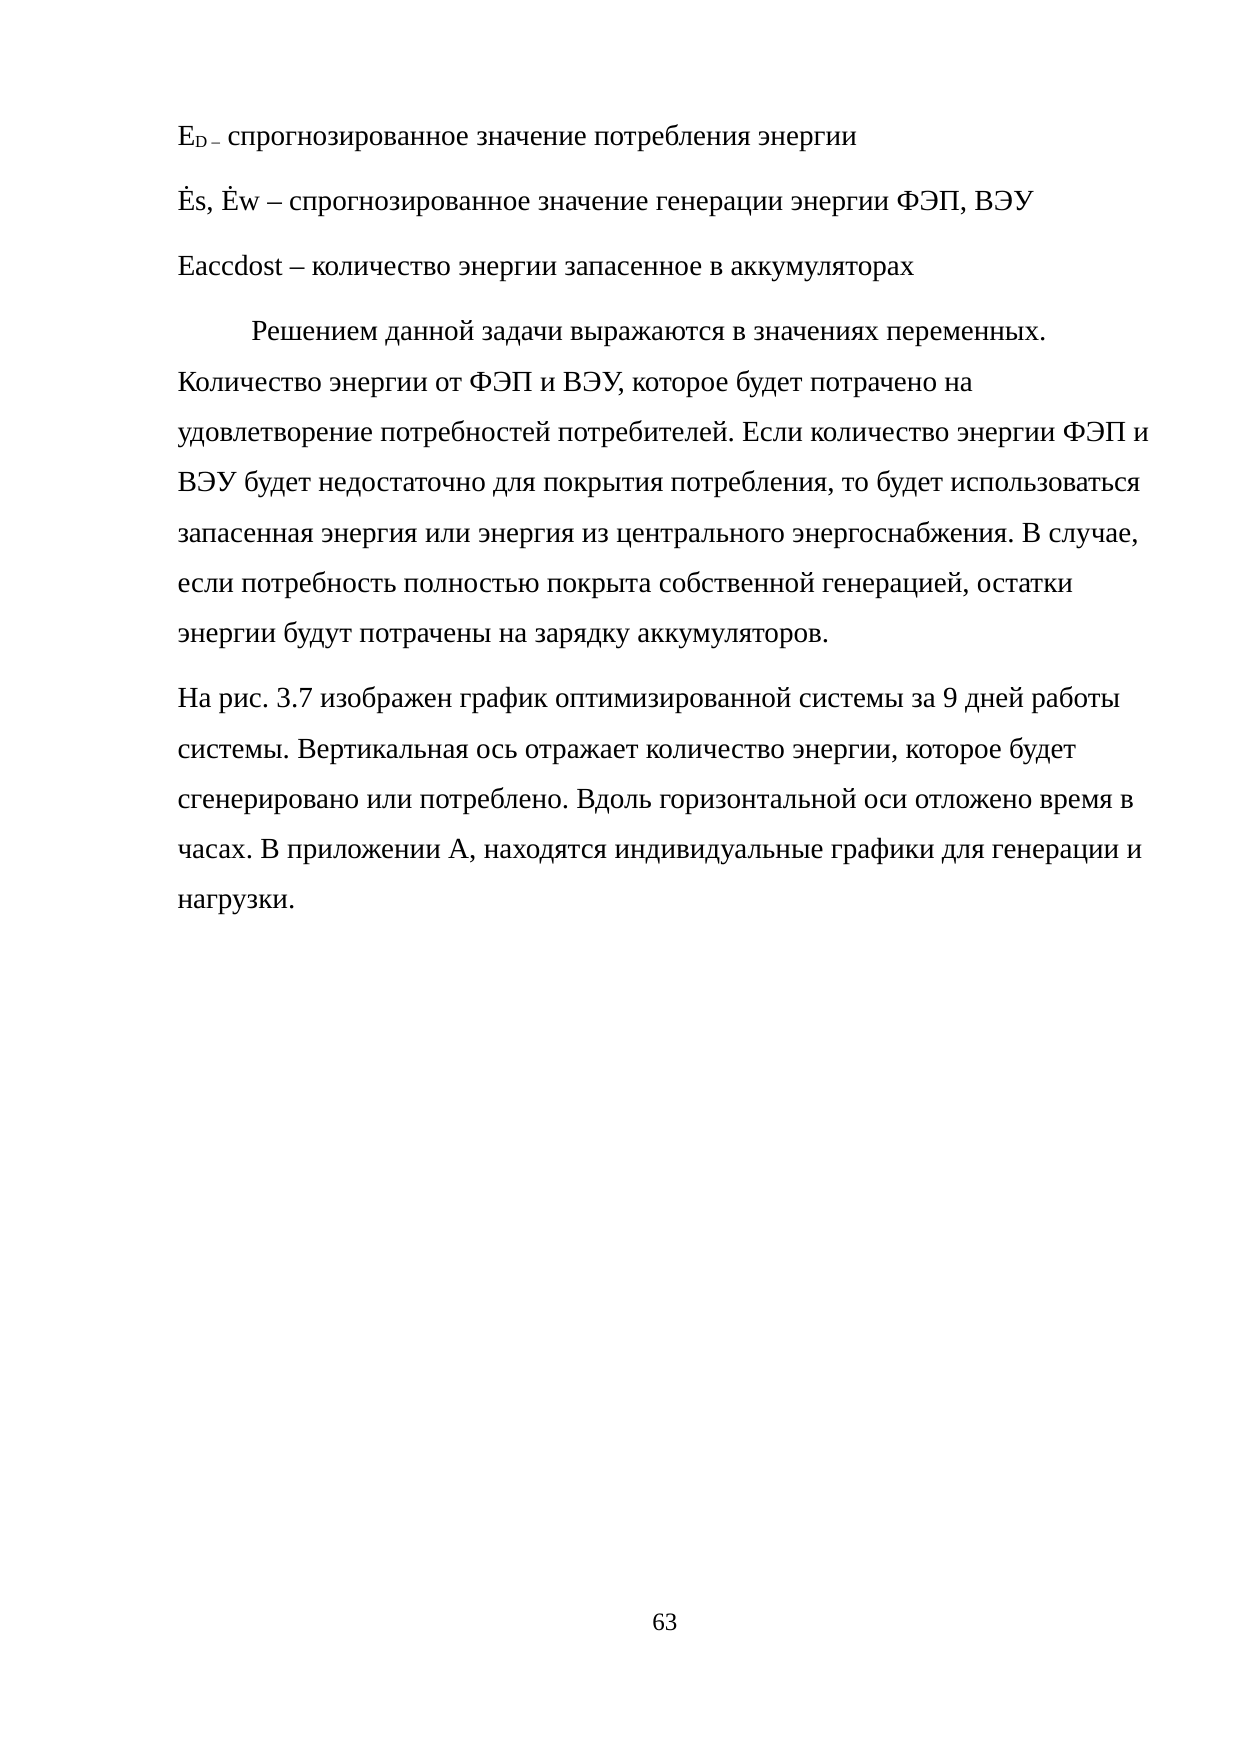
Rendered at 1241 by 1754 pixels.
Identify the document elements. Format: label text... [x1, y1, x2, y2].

text Eaccdost – количество энергии запасенное в аккумуляторах [177, 248, 1152, 282]
text Ės, Ėw – спрогнозированное значение генерации энергии ФЭП, ВЭУ [177, 183, 1152, 217]
text Решением данной задачи выражаются в значениях переменных. Количество энергии от ФЭП и ВЭУ, которое будет потрачено на удовлетворение потребностей потребителей. Если количество энергии ФЭП и ВЭУ будет недостаточно для покрытия потребления, то будет использоваться запасенная энергия или энергия из центрального энергоснабжения. В случае, если потребность полностью покрыта собственной генерацией, остатки энергии будут потрачены на зарядку аккумуляторов. [177, 313, 1152, 649]
text ED – спрогнозированное значение потребления энергии [177, 118, 1152, 152]
text На рис. 3.7 изображен график оптимизированной системы за 9 дней работы системы. Вертикальная ось отражает количество энергии, которое будет сгенерировано или потреблено. Вдоль горизонтальной оси отложено время в часах. В приложении А, находятся индивидуальные графики для генерации и нагрузки. [177, 680, 1152, 915]
